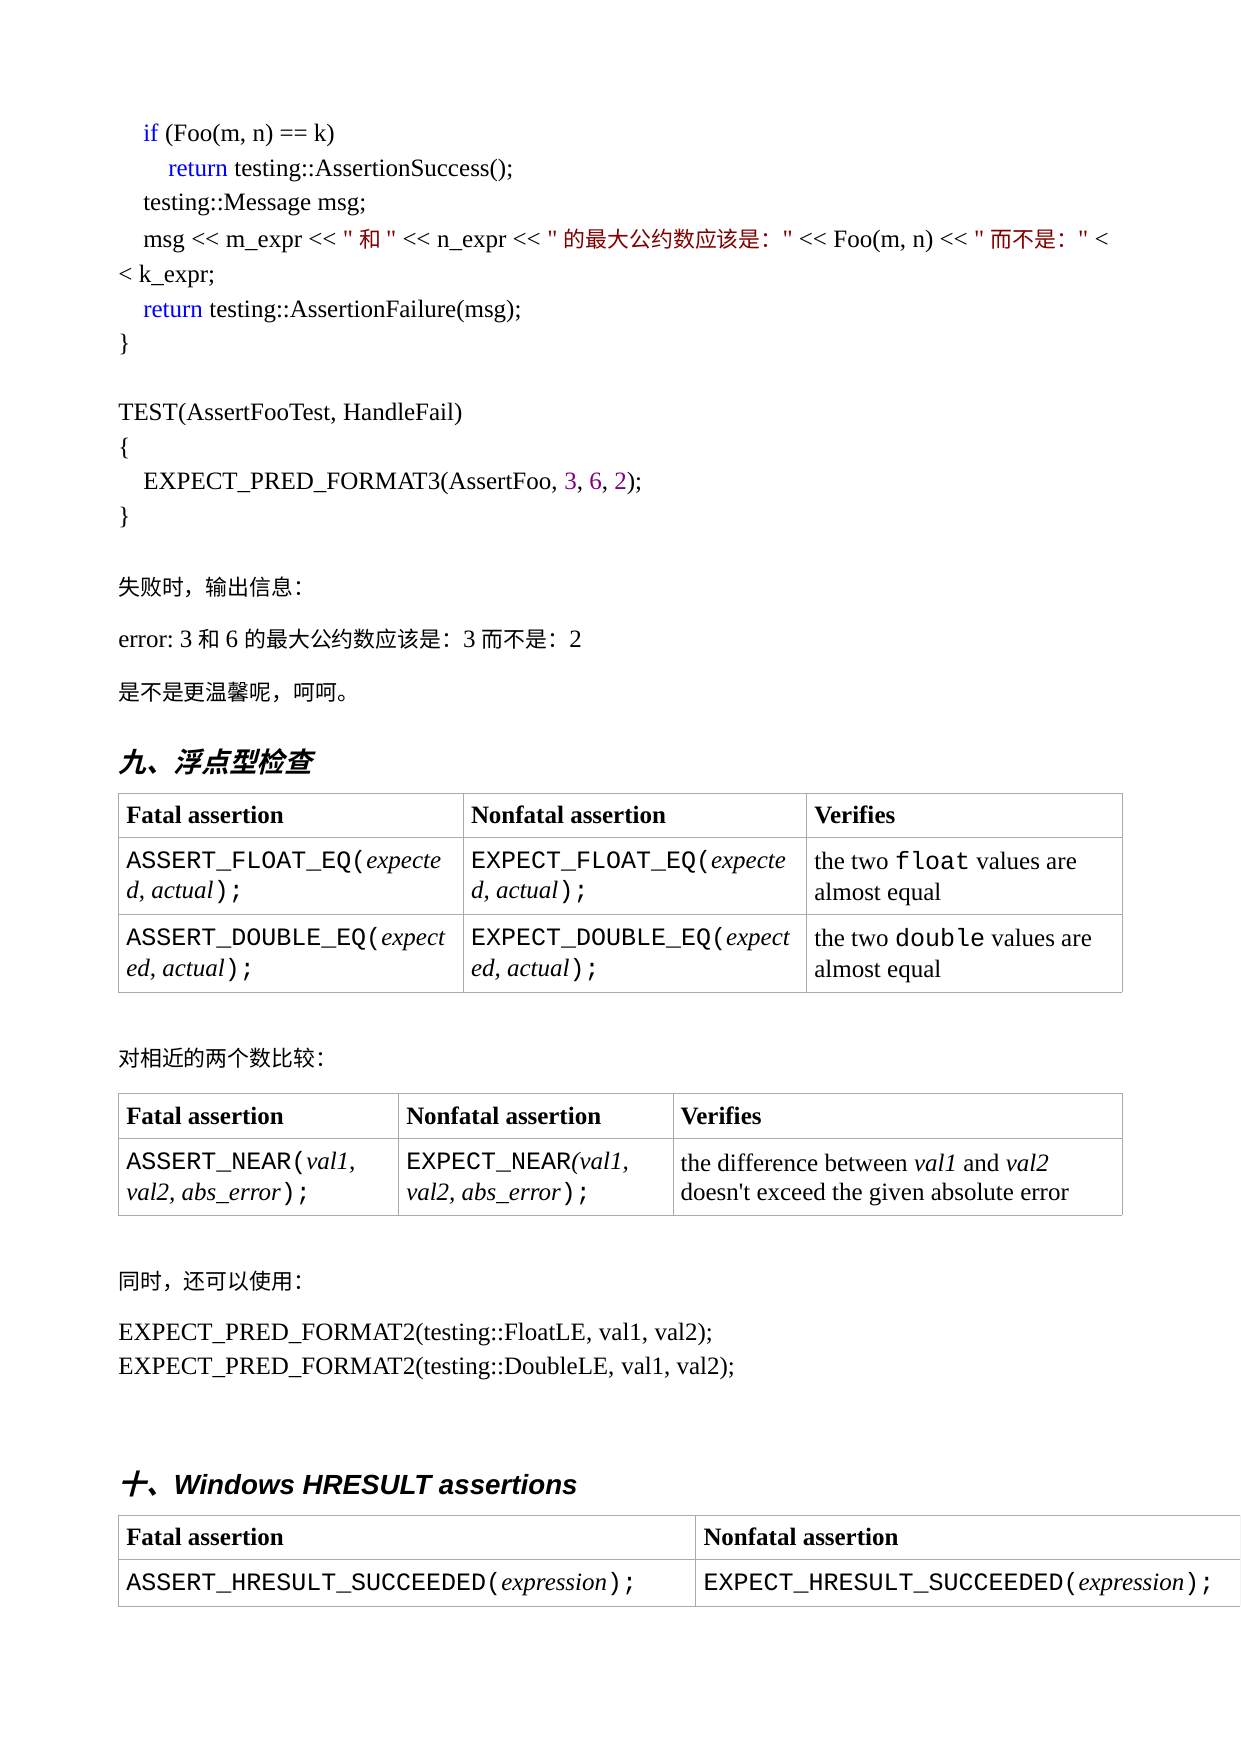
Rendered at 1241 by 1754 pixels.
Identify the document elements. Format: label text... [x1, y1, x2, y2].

table_cell the difference between val1 and val2 doesn't exceed the given absolute error [674, 1139, 1122, 1215]
text 失败时，输出信息： [118, 570, 1122, 601]
text EXPECT_PRED_FORMAT2(testing::FloatLE, val1, val2); EXPECT_PRED_FORMAT2(testing::DoubleLE, val1, val2); [118, 1317, 1122, 1380]
table_header Nonfatal assertion [696, 1516, 1240, 1559]
table_header Verifies [674, 1094, 1122, 1138]
text if (Foo(m, n) == k) return testing::AssertionSuccess(); testing::Message msg; msg << m_expr << " 和 " << n_expr << " 的最大公约数应该是：" << Foo(m, n) << " 而不是：" << k_expr; return testing::AssertionFailure(msg); } TEST(AssertFooTest, HandleFail) { EXPECT_PRED_FORMAT3(AssertFoo, 3, 6, 2); } [118, 118, 1122, 529]
subtitle 十、Windows HRESULT assertions [118, 1462, 1122, 1502]
table_cell ASSERT_DOUBLE_EQ(expected, actual); [119, 915, 463, 992]
table_cell the two float values are almost equal [807, 838, 1122, 914]
text 同时，还可以使用： [118, 1264, 1122, 1296]
table_cell ASSERT_HRESULT_SUCCEEDED(expression); [119, 1560, 695, 1606]
table_cell EXPECT_HRESULT_SUCCEEDED(expression); [696, 1560, 1240, 1606]
table_cell ASSERT_NEAR(val1, val2, abs_error); [119, 1139, 398, 1215]
table_header Fatal assertion [119, 794, 463, 837]
text 对相近的两个数比较： [118, 1041, 1122, 1072]
table_header Nonfatal assertion [464, 794, 806, 837]
table_header Verifies [807, 794, 1122, 837]
table_cell EXPECT_NEAR(val1, val2, abs_error); [399, 1139, 673, 1215]
table_cell EXPECT_DOUBLE_EQ(expected, actual); [464, 915, 806, 992]
table_header Nonfatal assertion [399, 1094, 673, 1138]
text error: 3 和 6 的最大公约数应该是：3 而不是：2 [118, 622, 1122, 654]
table_cell EXPECT_FLOAT_EQ(expected, actual); [464, 838, 806, 914]
table_header Fatal assertion [119, 1516, 695, 1559]
subtitle 九、浮点型检查 [118, 740, 1122, 780]
table_cell ASSERT_FLOAT_EQ(expected, actual); [119, 838, 463, 914]
table_cell the two double values are almost equal [807, 915, 1122, 992]
table_header Fatal assertion [119, 1094, 398, 1138]
text 是不是更温馨呢，呵呵。 [118, 675, 1122, 706]
